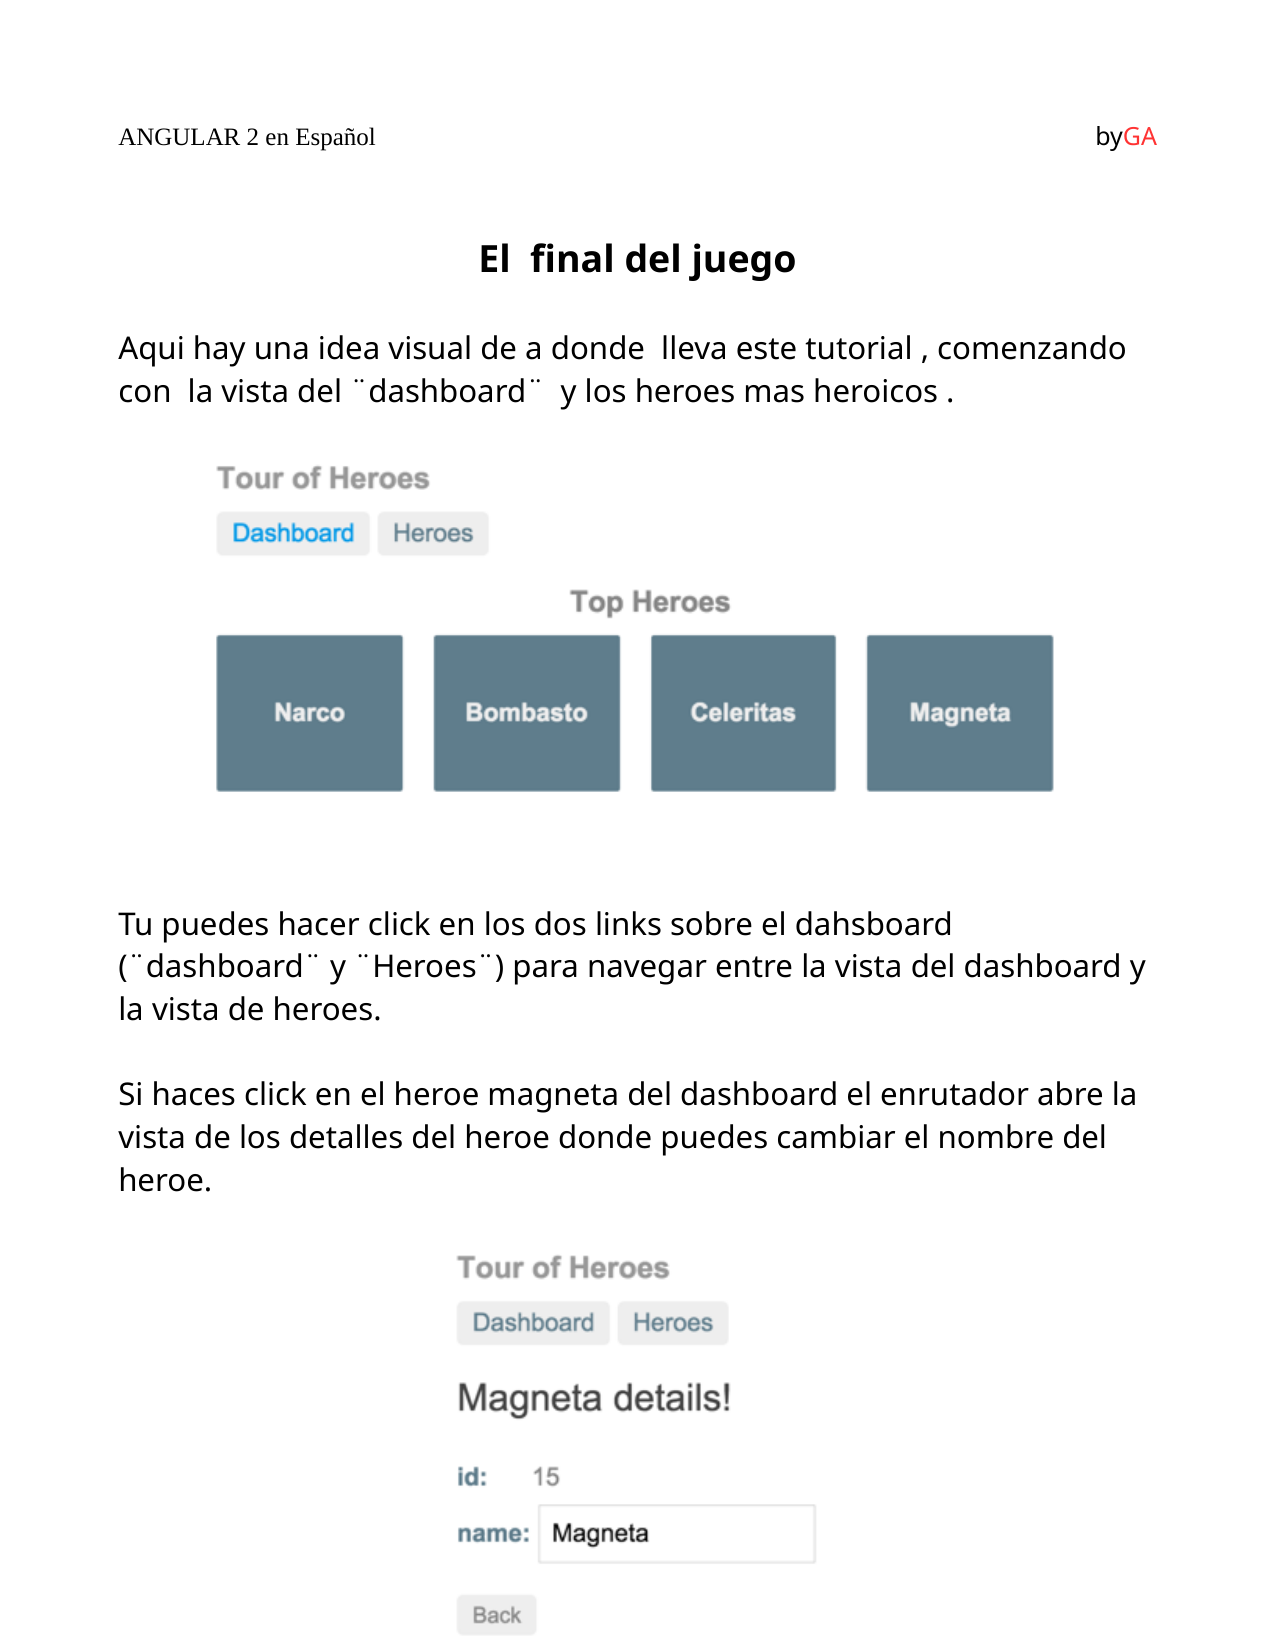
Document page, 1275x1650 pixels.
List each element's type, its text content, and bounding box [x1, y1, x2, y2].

text Tu puedes hacer click en los dos links sobre el dahsboard (¨dashboard¨ y ¨Heroes¨) para navegar entre la vista del dashboard y la vista de heroes. [118, 902, 1157, 1030]
picture [421, 1242, 854, 1650]
text Si haces click en el heroe magneta del dashboard el enrutador abre la vista de los detalles del heroe donde puedes cambiar el nombre del heroe. [118, 1072, 1157, 1200]
text El final del juego [118, 233, 1157, 284]
picture [201, 454, 1074, 817]
text Aqui hay una idea visual de a donde lleva este tutorial , comenzando con la vista del ¨dashboard¨ y los heroes mas heroicos . [118, 326, 1157, 412]
